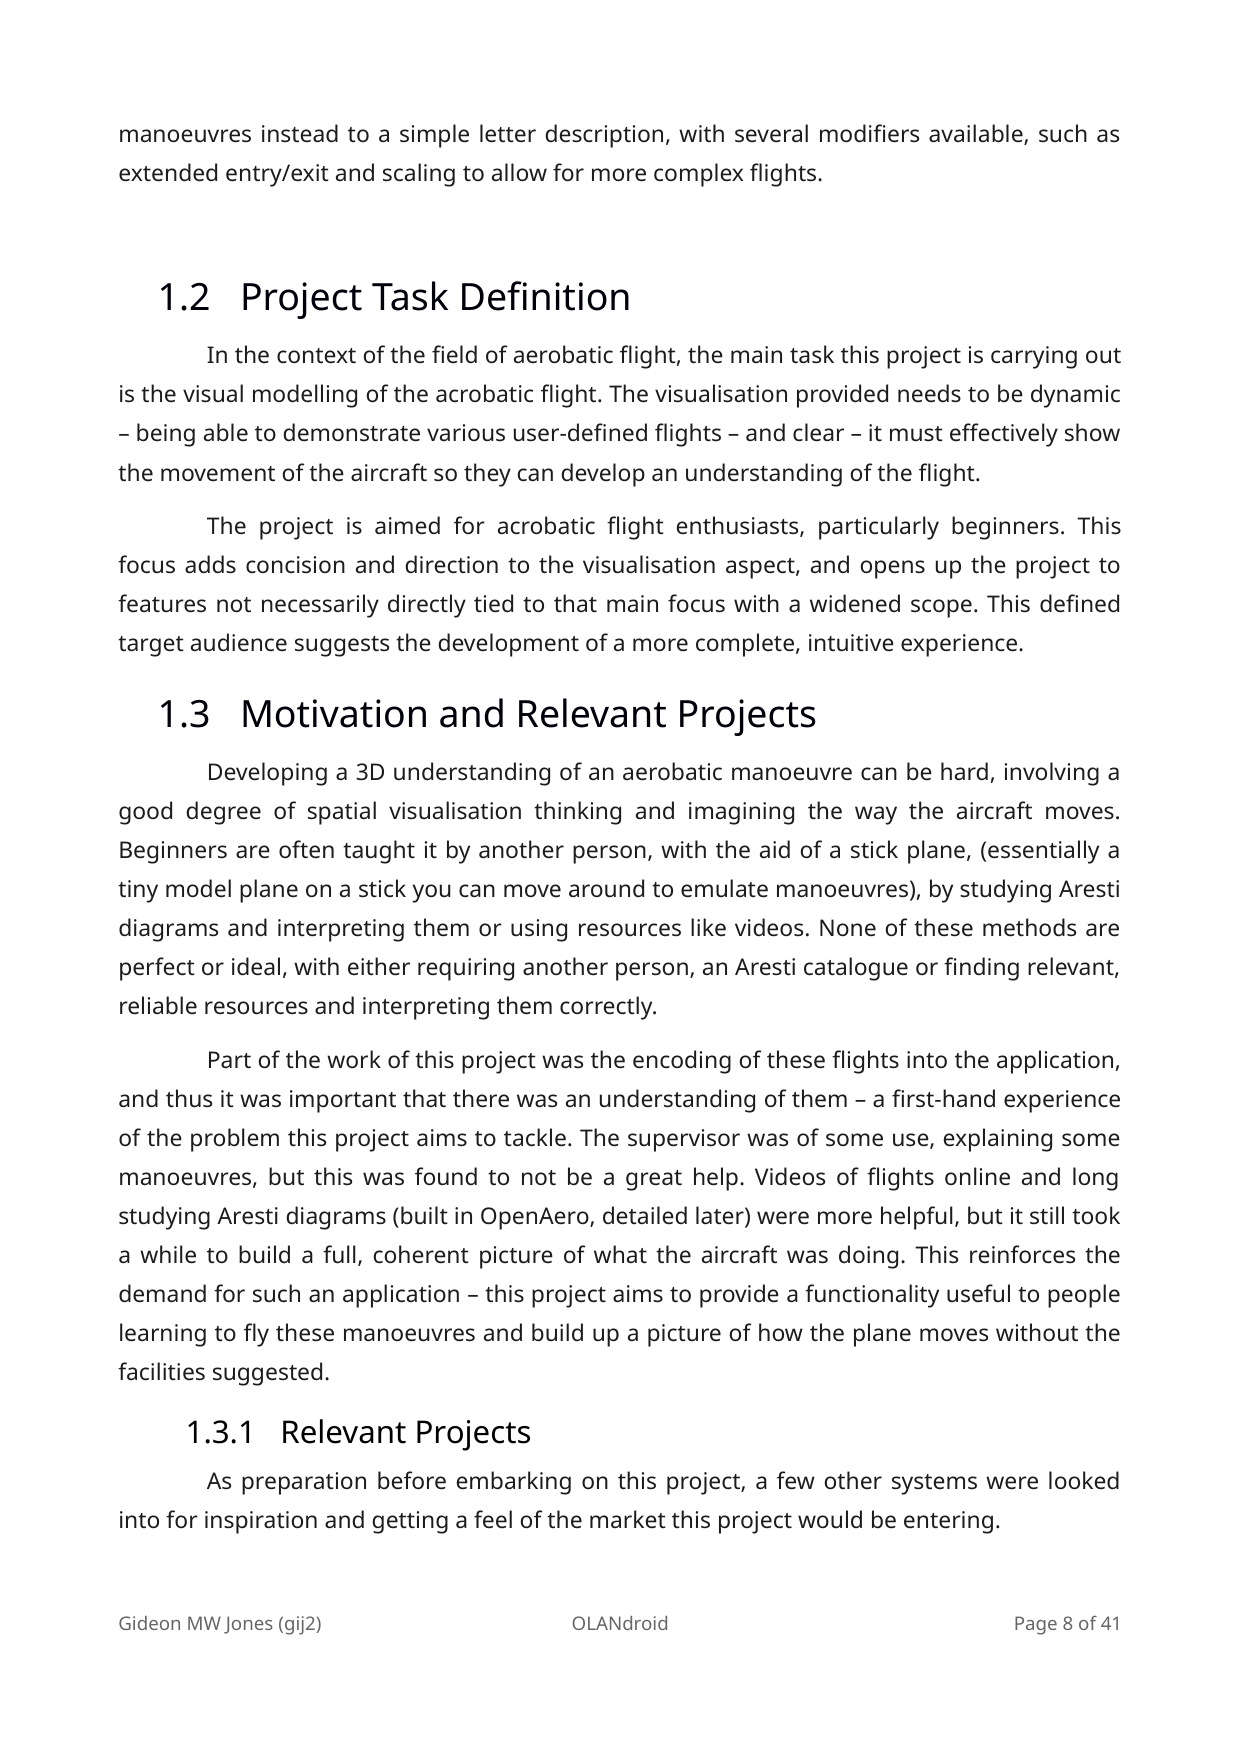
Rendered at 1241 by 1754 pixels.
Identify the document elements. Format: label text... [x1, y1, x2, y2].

text Developing a 3D understanding of an aerobatic manoeuvre can be hard, involving a good degree of spatial visualisation thinking and imagining the way the aircraft moves. Beginners are often taught it by another person, with the aid of a stick plane, (essentially a tiny model plane on a stick you can move around to emulate manoeuvres), by studying Aresti diagrams and interpreting them or using resources like videos. None of these methods are perfect or ideal, with either requiring another person, an Aresti catalogue or finding relevant, reliable resources and interpreting them correctly. [118, 756, 1122, 1021]
subtitle Motivation and Relevant Projects [148, 687, 1122, 738]
text In the context of the field of aerobatic flight, the main task this project is carrying out is the visual modelling of the acrobatic flight. The visualisation provided needs to be dynamic – being able to demonstrate various user-defined flights – and clear – it must effectively show the movement of the aircraft so they can develop an understanding of the flight. [118, 339, 1122, 488]
text The project is aimed for acrobatic flight enthusiasts, particularly beginners. This focus adds concision and direction to the visualisation aspect, and opens up the project to features not necessarily directly tied to that main focus with a widened scope. This defined target audience suggests the development of a more complete, intuitive experience. [118, 510, 1122, 658]
text Part of the work of this project was the encoding of these flights into the application, and thus it was important that there was an understanding of them – a first-hand experience of the problem this project aims to tackle. The supervisor was of some use, explaining some manoeuvres, but this was found to not be a great help. Videos of flights online and long studying Aresti diagrams (built in OpenAero, detailed later) were more helpful, but it still took a while to build a full, coherent picture of what the aircraft was doing. This reinforces the demand for such an application – this project aims to provide a functionality useful to people learning to fly these manoeuvres and build up a picture of how the plane moves without the facilities suggested. [118, 1044, 1122, 1387]
subtitle Relevant Projects [177, 1410, 1122, 1452]
subtitle Project Task Definition [148, 271, 1122, 322]
text manoeuvres instead to a simple letter description, with several modifiers available, such as extended entry/exit and scaling to allow for more complex flights. [118, 118, 1122, 188]
text As preparation before embarking on this project, a few other systems were looked into for inspiration and getting a feel of the market this project would be entering. [118, 1465, 1122, 1535]
